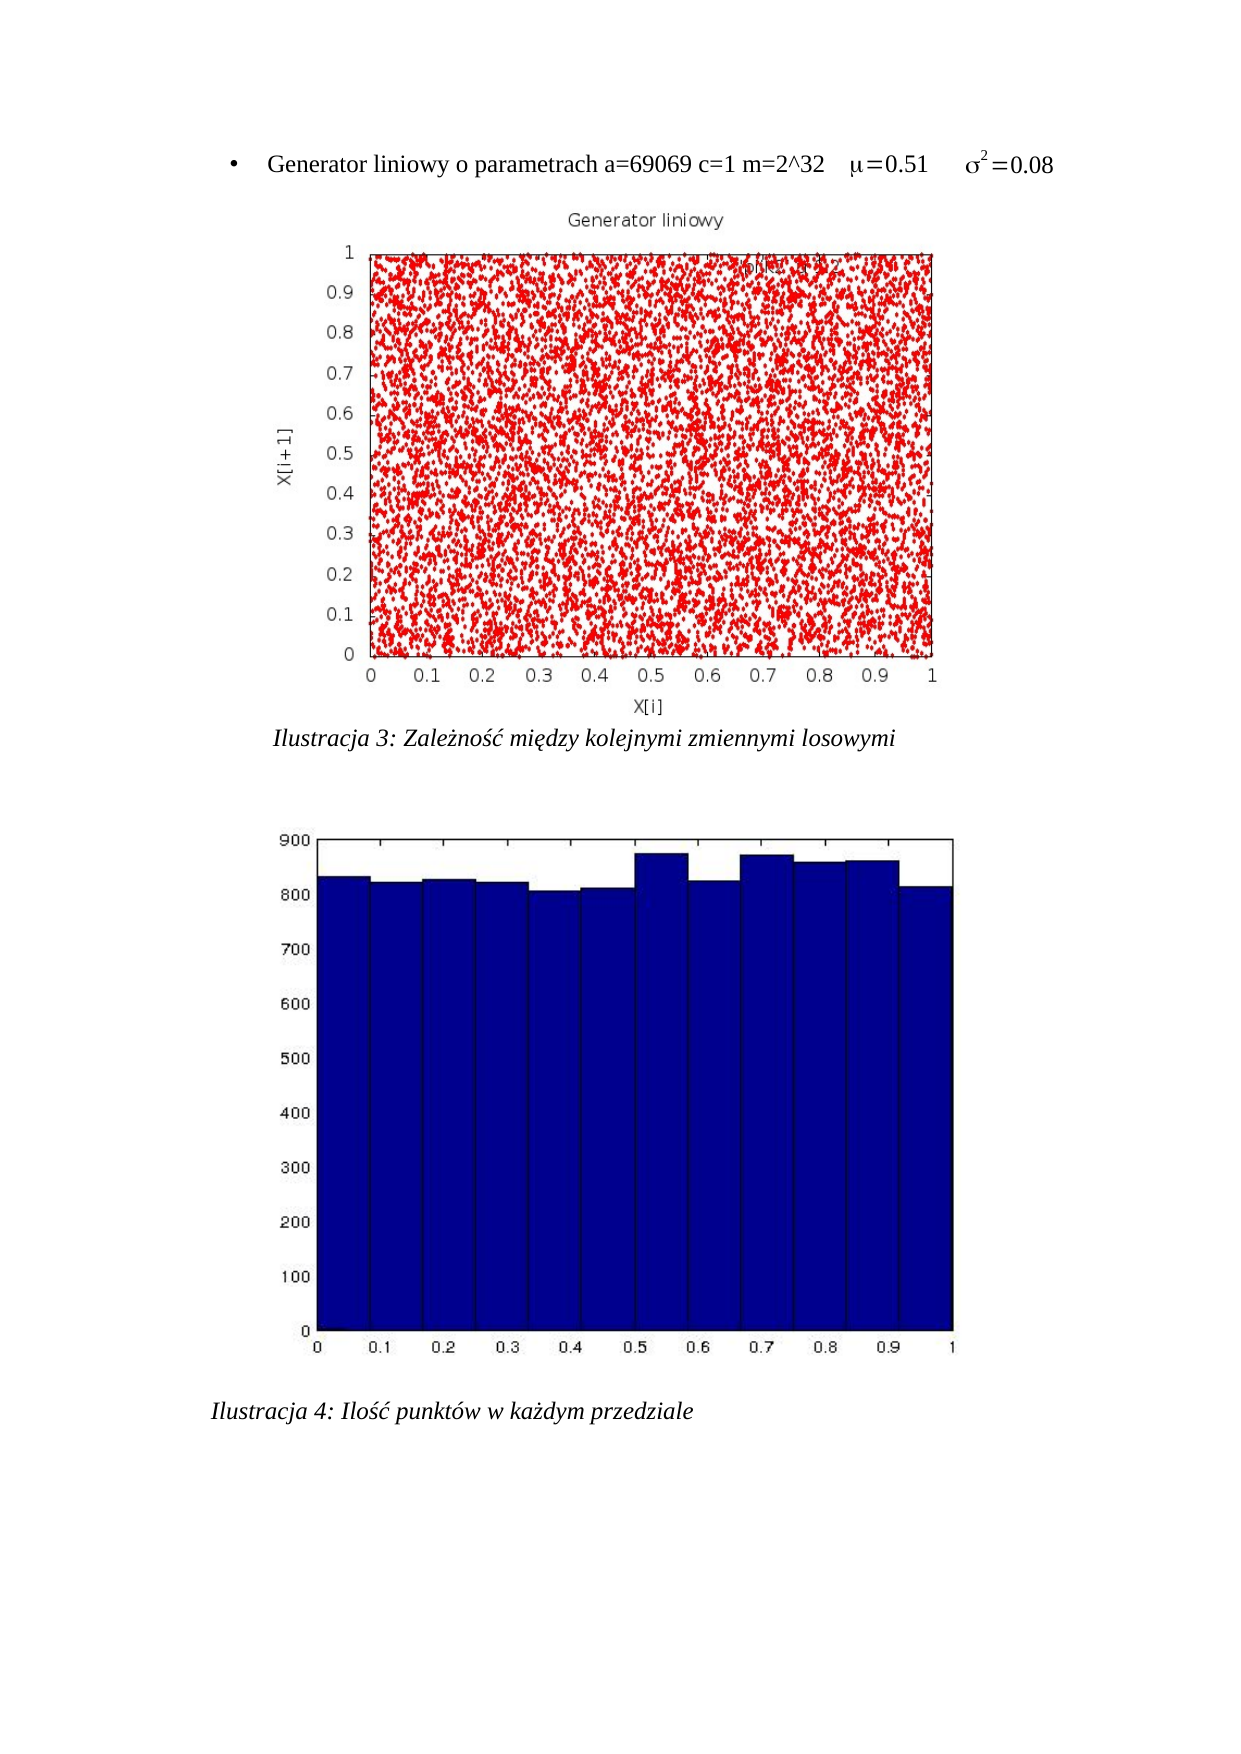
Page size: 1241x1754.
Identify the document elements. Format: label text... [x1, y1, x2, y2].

text Ilustracja 3: Zależność między kolejnymi zmiennymi losowymi [273, 724, 968, 752]
list Generator liniowy o parametrach a=69069 c=1 m=2^32 [229, 147, 1122, 179]
picture [210, 793, 1030, 1396]
picture [272, 191, 968, 724]
text Ilustracja 4: Ilość punktów w każdym przedziale [211, 1396, 1030, 1425]
